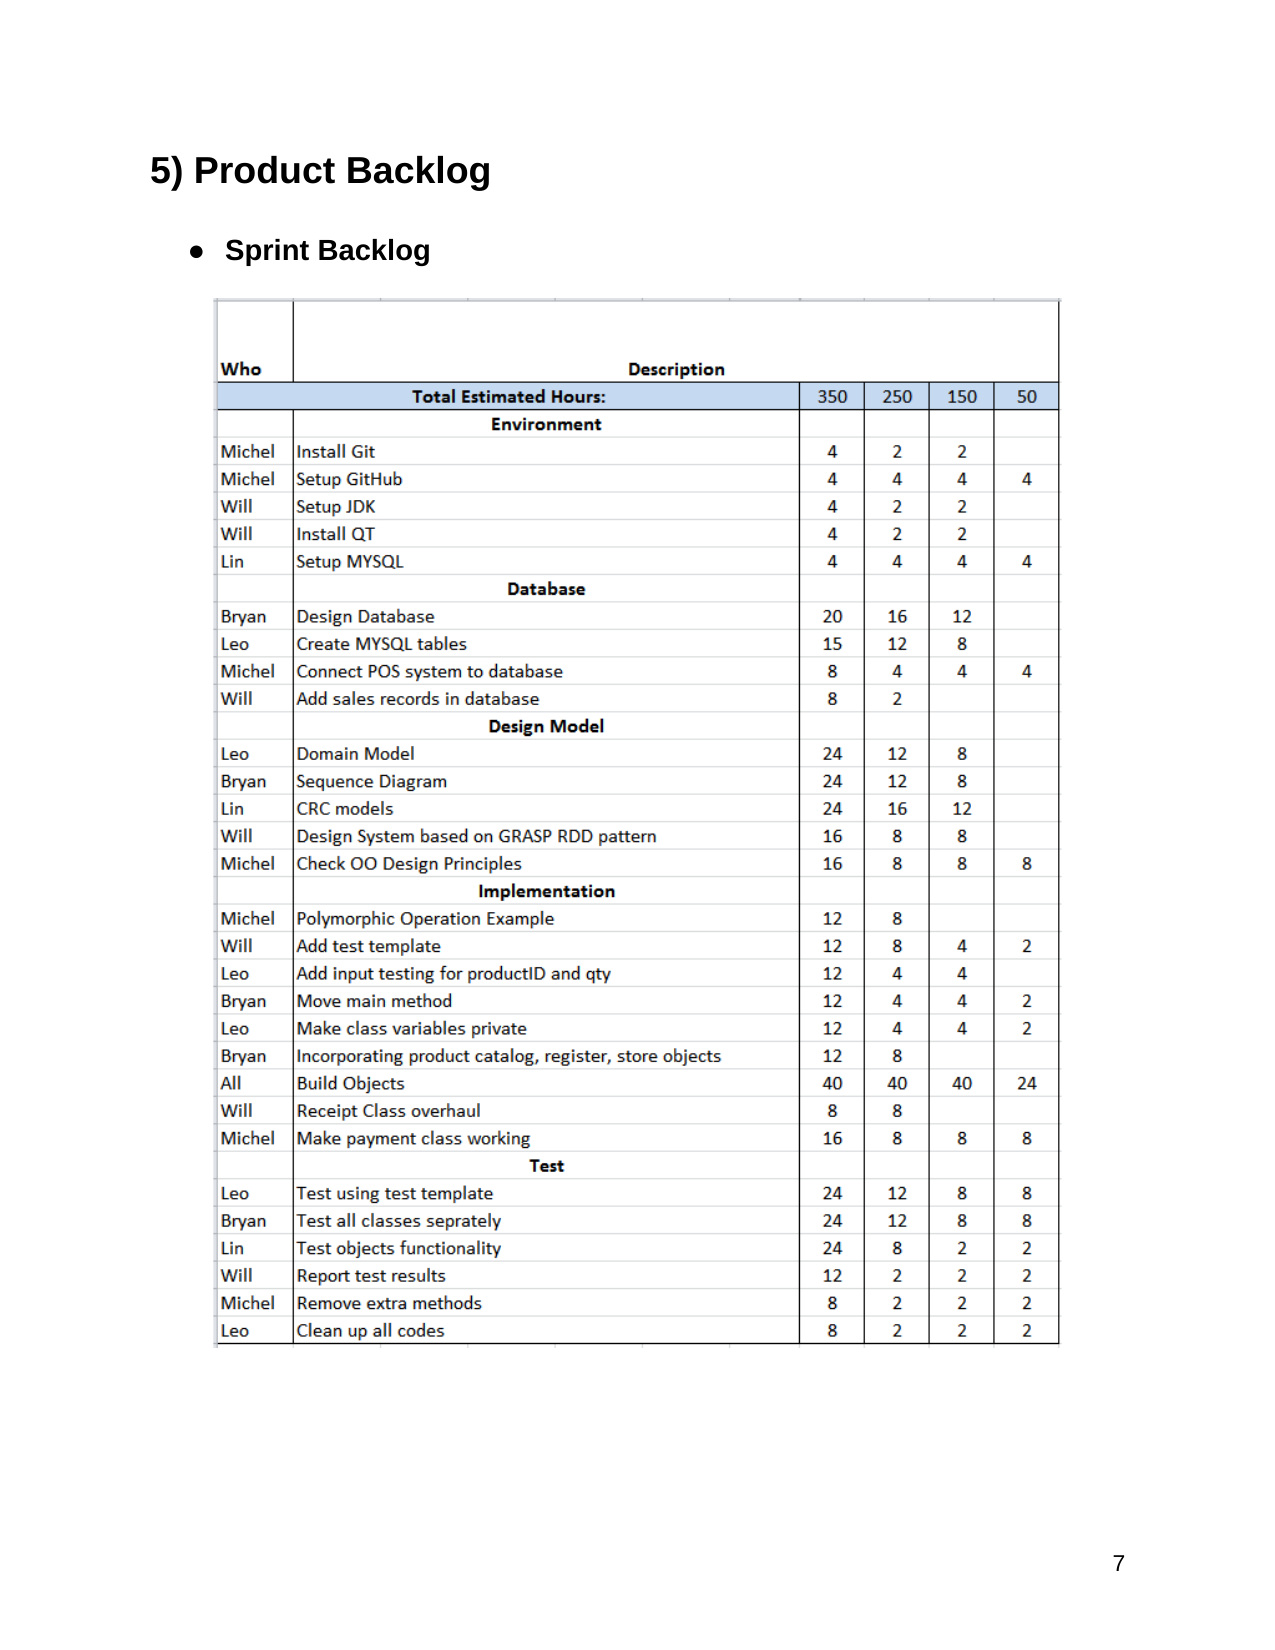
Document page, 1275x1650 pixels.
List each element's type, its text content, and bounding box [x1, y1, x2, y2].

subtitle 5) Product Backlog [150, 150, 1125, 192]
subtitle Sprint Backlog [187, 234, 1125, 266]
picture [213, 298, 1062, 1348]
